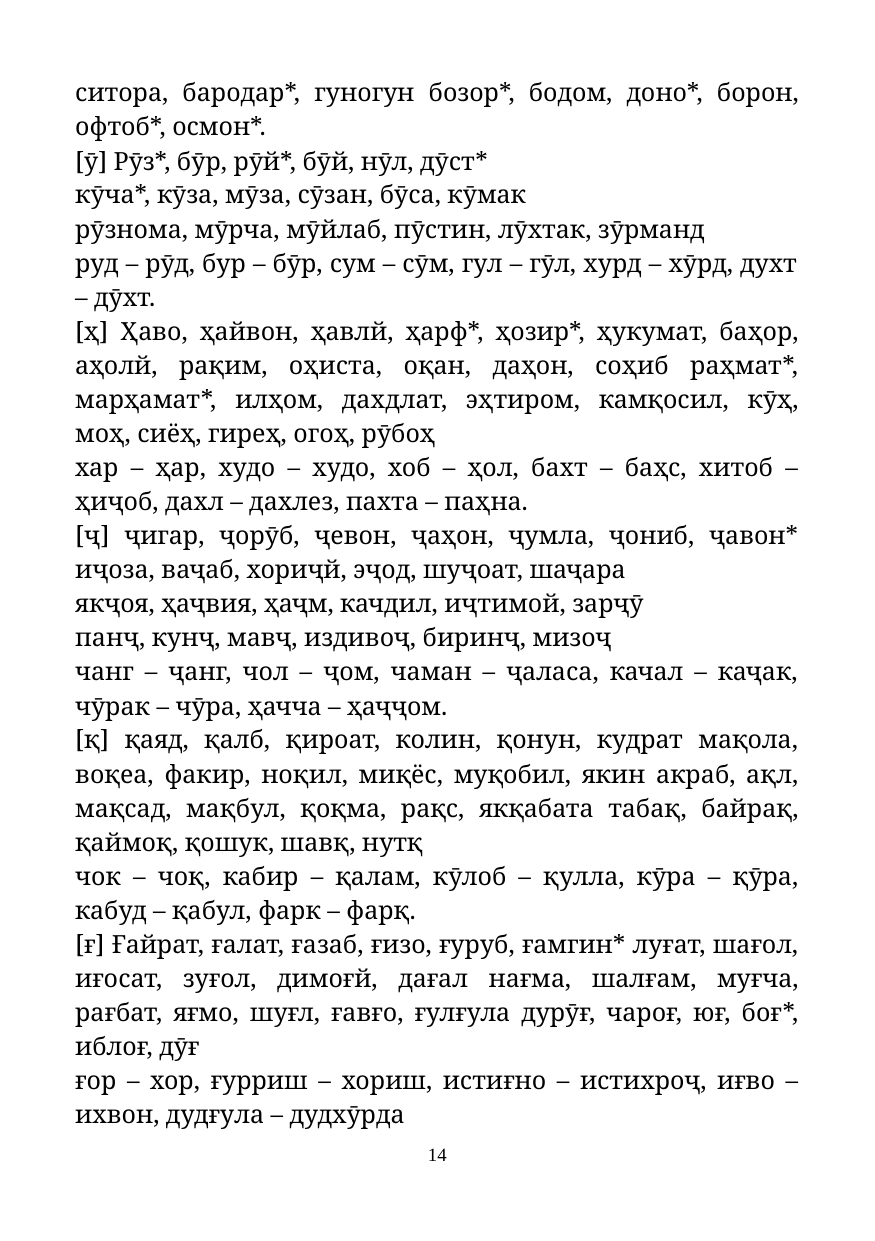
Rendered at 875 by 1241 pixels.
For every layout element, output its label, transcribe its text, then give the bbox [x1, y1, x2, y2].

text рӯзнома, мӯрча, мӯйлаб, пӯстин, лӯхтак, зӯрманд [75, 211, 799, 245]
text хар – ҳар, худо – худо, хоб – ҳол, бахт – баҳс, хитоб – ҳиҷоб, дахл – дахлез, пахта – паҳна. [75, 450, 799, 518]
text чанг – ҷанг, чол – ҷом, чаман – ҷаласа, качал – каҷак, чӯрак – чӯра, ҳачча – ҳаҷҷом. [75, 654, 799, 722]
text чок – чоқ, кабир – қалам, кӯлоб – қулла, кӯра – қӯра, кабуд – қабул, фарк – фарқ. [75, 858, 799, 927]
text [ӯ] Рӯз*, бӯр, рӯй*, бӯй, нӯл, дӯст* [75, 143, 799, 177]
text [ҳ] Ҳаво, ҳайвон, ҳавлй, ҳарф*, ҳозир*, ҳукумат, баҳор, аҳолй, рақим, оҳиста, оқан, даҳон, соҳиб раҳмат*, марҳамат*, илҳом, дах­длат, эҳтиром, камқосил, кӯҳ, моҳ, сиёҳ, гиреҳ, огоҳ, рӯбоҳ [75, 313, 799, 450]
text кӯча*, кӯза, мӯза, сӯзан, бӯса, кӯмак [75, 177, 799, 211]
text [ғ] Ғайрат, ғалат, ғазаб, ғизо, ғуруб, ғамгин* луғат, шағол, иғосат, зуғол, димоғй, дағал нағма, шалғам, муғча, рағбат, яғмо, шуғл, ғавғо, ғулғула дурӯғ, чароғ, юғ, боғ*, иблоғ, дӯғ [75, 927, 799, 1063]
text ситора, бародар*, гу­ногун бозор*, бодом, доно*, борон, офтоб*, осмон*. [75, 75, 799, 143]
text якҷоя, ҳаҷвия, ҳаҷм, качдил, иҷтимой, зарҷӯ [75, 586, 799, 620]
text руд – рӯд, бур – бӯр, сум – сӯм, гул – гӯл, хурд – хӯрд, духт – дӯхт. [75, 245, 799, 313]
text ғор – хор, ғурриш – хориш, истиғно – истихроҷ, иғво – ихвон, дудғу­ла – дудхӯрда [75, 1063, 799, 1131]
text [қ] қаяд, қалб, қироат, колин, қонун, кудрат мақола, воқеа, факир, ноқил, миқёс, муқобил, якин акраб, ақл, мақсад, мақбул, қоқма, рақс, якқабата табақ, байрақ, қаймоқ, қошук, шавқ, нутқ [75, 722, 799, 858]
text [ҷ] ҷигар, ҷорӯб, ҷевон, ҷаҳон, ҷумла, ҷониб, ҷавон* иҷоза, ваҷаб, хориҷй, эҷод, шуҷоат, шаҷара [75, 518, 799, 586]
text панҷ, кунҷ, мавҷ, издивоҷ, биринҷ, мизоҷ [75, 620, 799, 654]
